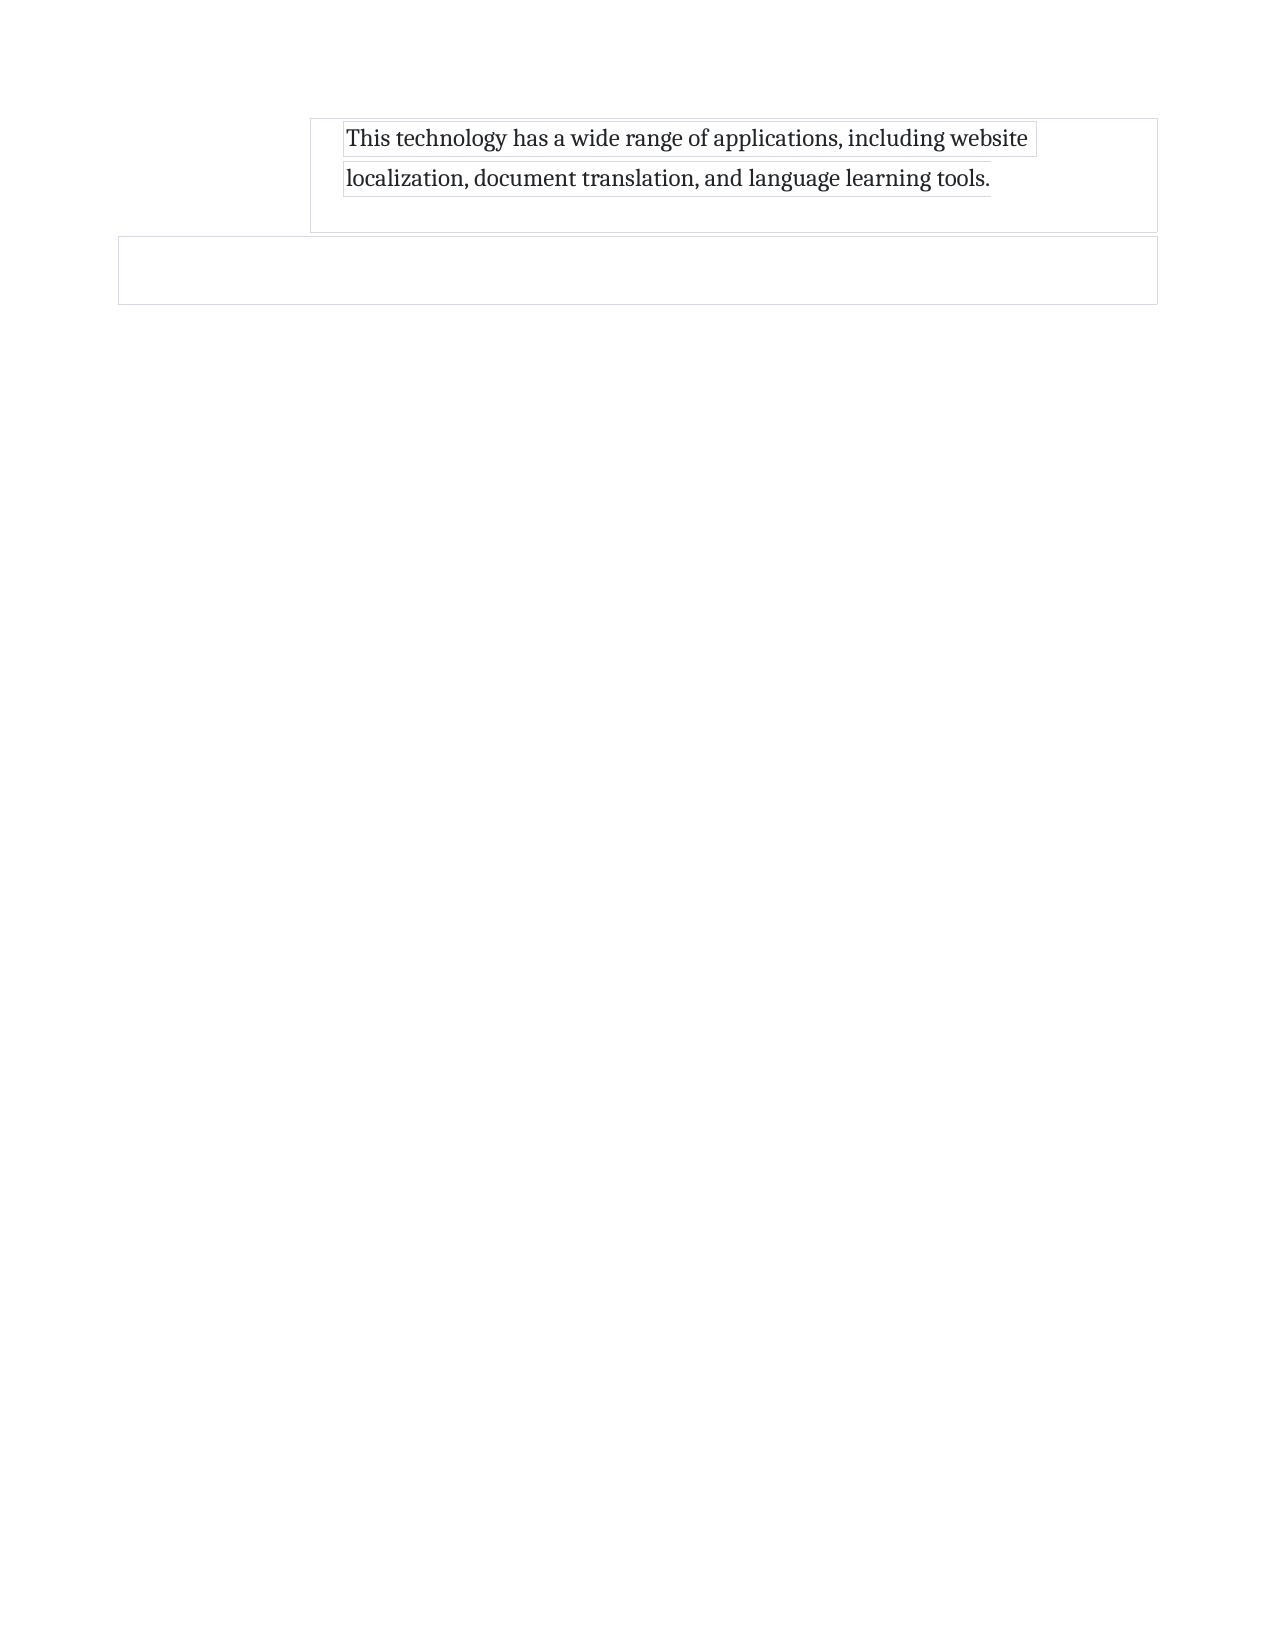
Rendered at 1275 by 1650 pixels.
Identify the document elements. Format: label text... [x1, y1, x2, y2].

list This technology has a wide range of applications, including website localization, document translation, and language learning tools. [311, 119, 1157, 232]
